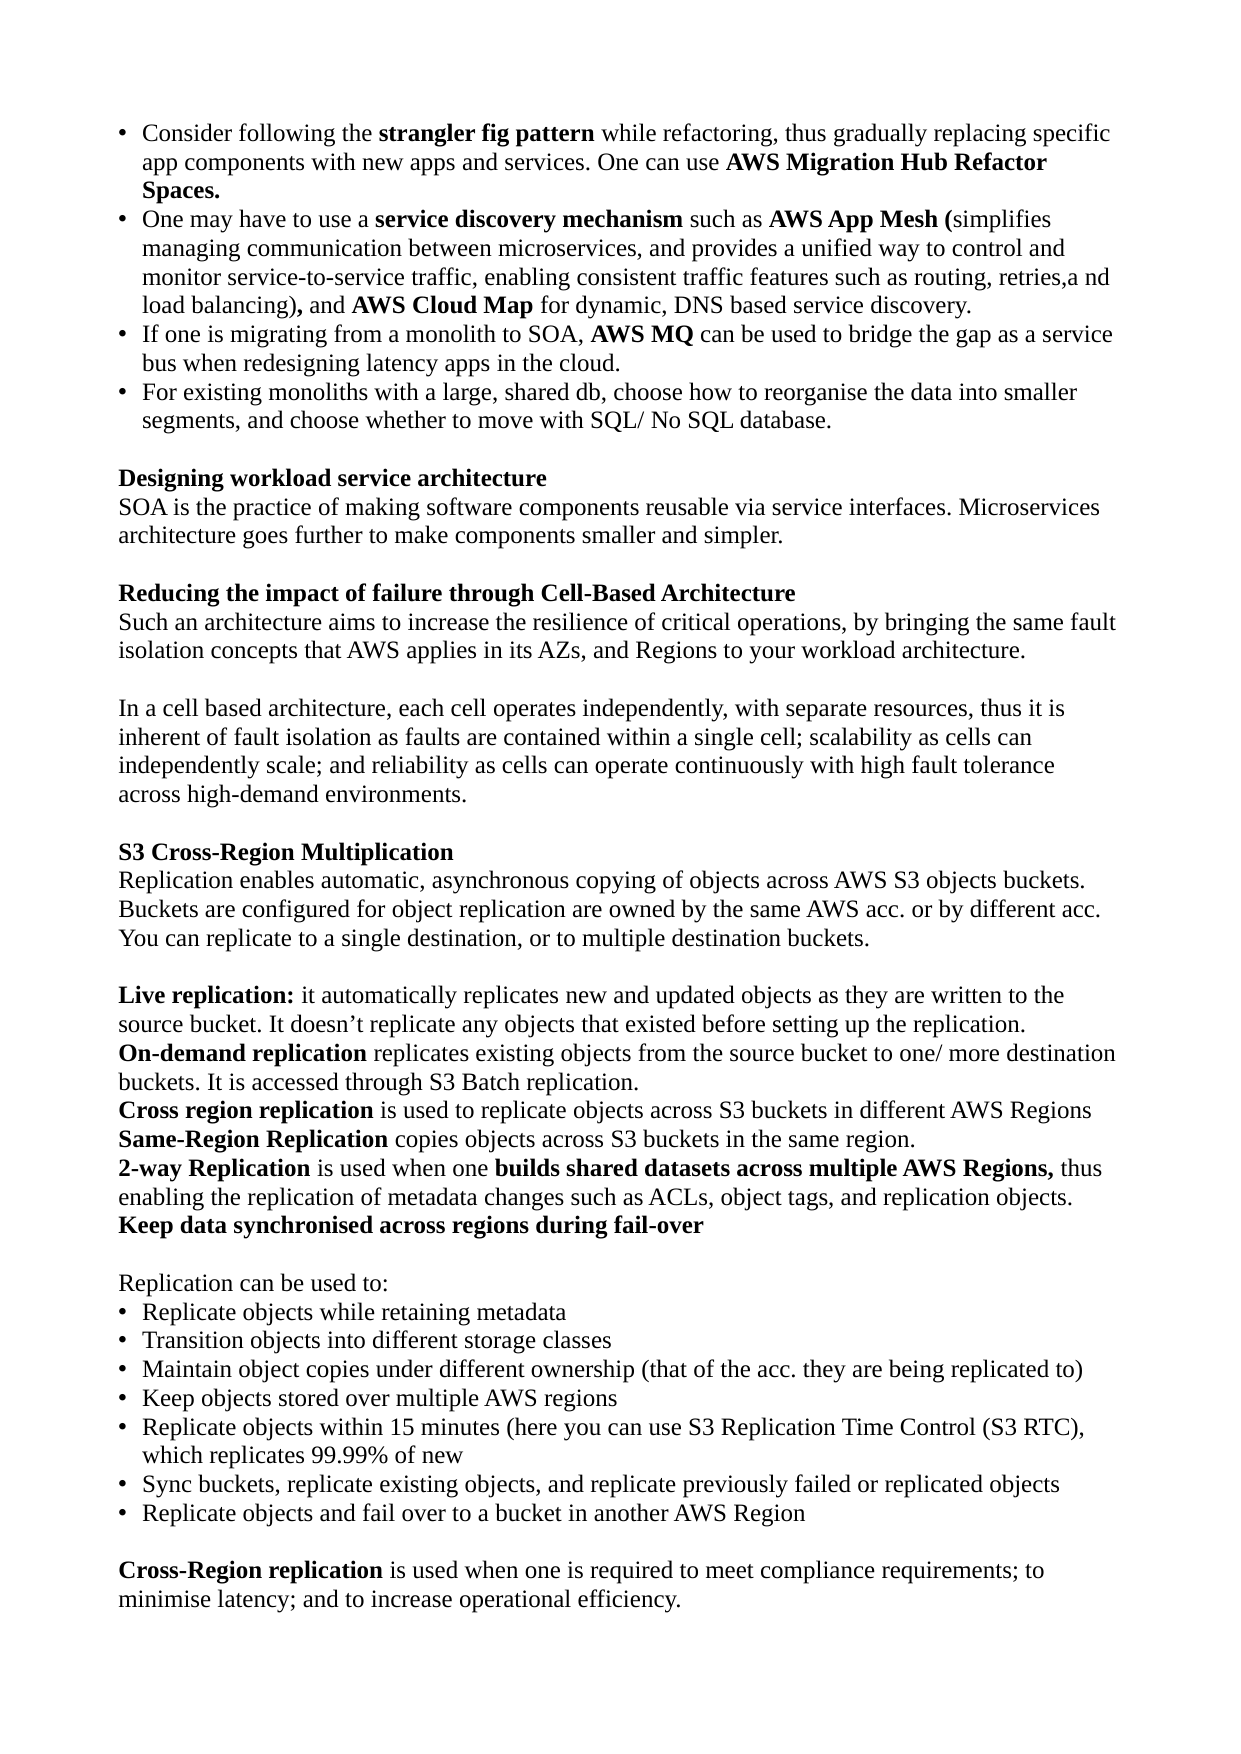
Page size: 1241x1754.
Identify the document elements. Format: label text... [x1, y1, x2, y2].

text Live replication: it automatically replicates new and updated objects as they are written to the source bucket. It doesn’t replicate any objects that existed before setting up the replication. [118, 981, 1122, 1038]
list Keep objects stored over multiple AWS regions [118, 1383, 1122, 1412]
list Transition objects into different storage classes [118, 1326, 1122, 1354]
text Replication can be used to: [118, 1268, 1122, 1297]
text In a cell based architecture, each cell operates independently, with separate resources, thus it is inherent of fault isolation as faults are contained within a single cell; scalability as cells can independently scale; and reliability as cells can operate continuously with high fault tolerance across high-demand environments. [118, 693, 1122, 808]
text Same-Region Replication copies objects across S3 buckets in the same region. [118, 1124, 1122, 1153]
text Replication enables automatic, asynchronous copying of objects across AWS S3 objects buckets. Buckets are configured for object replication are owned by the same AWS acc. or by different acc. You can replicate to a single destination, or to multiple destination buckets. [118, 866, 1122, 952]
text SOA is the practice of making software components reusable via service interfaces. Microservices architecture goes further to make components smaller and simpler. [118, 492, 1122, 549]
text S3 Cross-Region Multiplication [118, 837, 1122, 866]
list One may have to use a service discovery mechanism such as AWS App Mesh (simplifies managing communication between microservices, and provides a unified way to control and monitor service-to-service traffic, enabling consistent traffic features such as routing, retries,a nd load balancing), and AWS Cloud Map for dynamic, DNS based service discovery. [118, 204, 1122, 319]
text Designing workload service architecture [118, 463, 1122, 492]
text Keep data synchronised across regions during fail-over [118, 1211, 1122, 1239]
list Replicate objects while retaining metadata [118, 1297, 1122, 1326]
list If one is migrating from a monolith to SOA, AWS MQ can be used to bridge the gap as a service bus when redesigning latency apps in the cloud. [118, 319, 1122, 377]
list Maintain object copies under different ownership (that of the acc. they are being replicated to) [118, 1354, 1122, 1383]
text Cross region replication is used to replicate objects across S3 buckets in different AWS Regions [118, 1096, 1122, 1124]
text Reducing the impact of failure through Cell-Based Architecture [118, 578, 1122, 607]
text 2-way Replication is used when one builds shared datasets across multiple AWS Regions, thus enabling the replication of metadata changes such as ACLs, object tags, and replication objects. [118, 1153, 1122, 1211]
text Cross-Region replication is used when one is required to meet compliance requirements; to minimise latency; and to increase operational efficiency. [118, 1556, 1122, 1613]
list Consider following the strangler fig pattern while refactoring, thus gradually replacing specific app components with new apps and services. One can use AWS Migration Hub Refactor Spaces. [118, 118, 1122, 204]
list For existing monoliths with a large, shared db, choose how to reorganise the data into smaller segments, and choose whether to move with SQL/ No SQL database. [118, 377, 1122, 434]
list Replicate objects within 15 minutes (here you can use S3 Replication Time Control (S3 RTC), which replicates 99.99% of new [118, 1412, 1122, 1469]
text Such an architecture aims to increase the resilience of critical operations, by bringing the same fault isolation concepts that AWS applies in its AZs, and Regions to your workload architecture. [118, 607, 1122, 664]
list Replicate objects and fail over to a bucket in another AWS Region [118, 1498, 1122, 1527]
list Sync buckets, replicate existing objects, and replicate previously failed or replicated objects [118, 1469, 1122, 1498]
text On-demand replication replicates existing objects from the source bucket to one/ more destination buckets. It is accessed through S3 Batch replication. [118, 1038, 1122, 1096]
